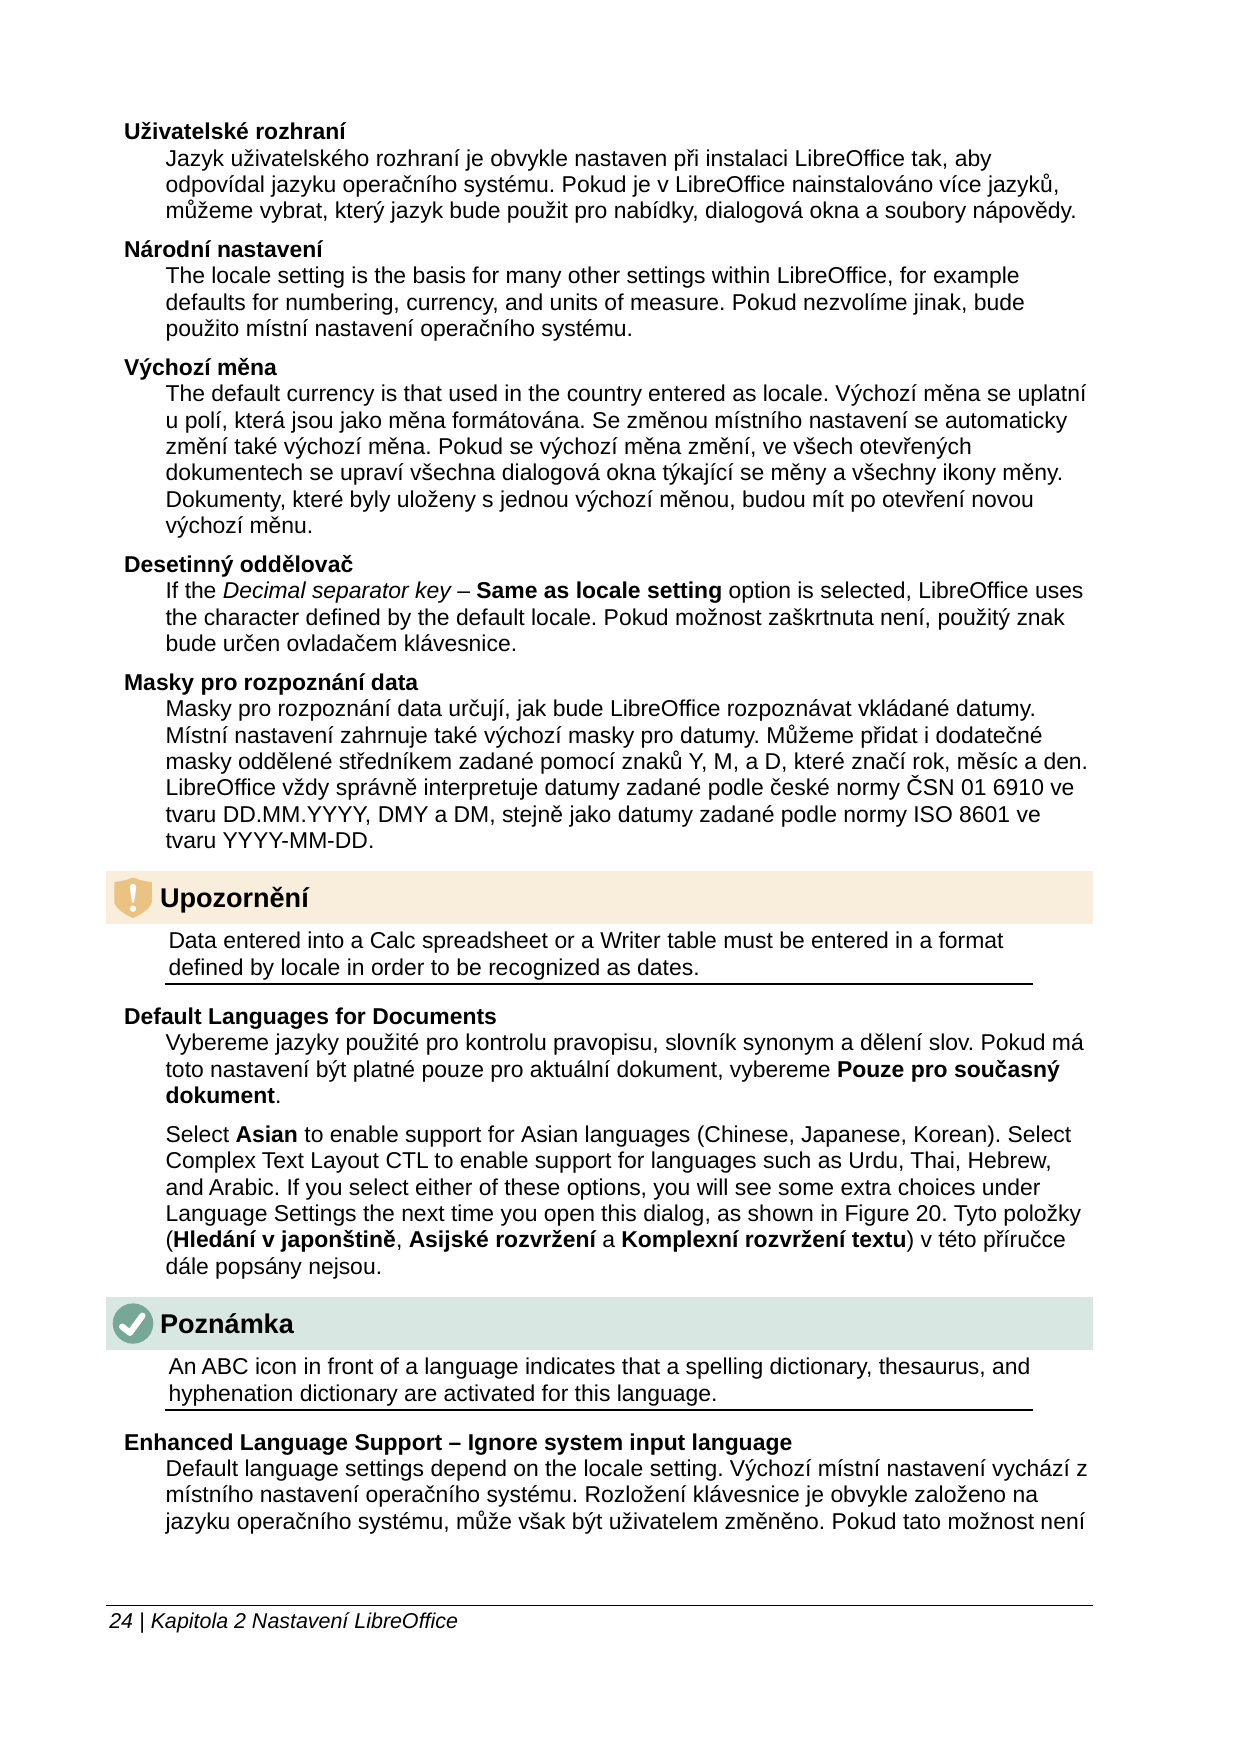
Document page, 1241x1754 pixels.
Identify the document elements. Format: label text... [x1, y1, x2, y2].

text Desetinný oddělovač [124, 551, 1093, 577]
text Masky pro rozpoznání data [124, 669, 1093, 695]
text Data entered into a Calc spreadsheet or a Writer table must be entered in a format defined by locale in order to be recognized as dates. [165, 924, 1033, 983]
text Masky pro rozpoznání data určují, jak bude LibreOffice rozpoznávat vkládané datumy. Místní nastavení zahrnuje také výchozí masky pro datumy. Můžeme přidat i dodatečné masky oddělené středníkem zadané pomocí znaků Y, M, a D, které značí rok, měsíc a den. LibreOffice vždy správně interpretuje datumy zadané podle české normy ČSN 01 6910 ve tvaru DD.MM.YYYY, DMY a DM, stejně jako datumy zadané podle normy ISO 8601 ve tvaru YYYY-MM-DD. [165, 695, 1093, 853]
text The locale setting is the basis for many other settings within LibreOffice, for example defaults for numbering, currency, and units of measure. Pokud nezvolíme jinak, bude použito ​​místní nastavení operačního systému. [165, 262, 1093, 341]
subtitle Poznámka [106, 1297, 1093, 1350]
text Národní nastavení [124, 236, 1093, 262]
subtitle Upozornění [106, 871, 1093, 924]
text Výchozí měna [124, 354, 1093, 380]
text An ABC icon in front of a language indicates that a spelling dictionary, thesaurus, and hyphenation dictionary are activated for this language. [165, 1350, 1033, 1409]
text Jazyk uživatelského rozhraní je obvykle nastaven při instalaci LibreOffice tak, aby odpovídal jazyku operačního systému. Pokud je v LibreOffice nainstalováno více jazyků, můžeme vybrat, který jazyk bude použit pro nabídky, dialogová okna a soubory nápovědy. [165, 144, 1093, 223]
text If the Decimal separator key – Same as locale setting option is selected, LibreOffice uses the character defined by the default locale. Pokud možnost zaškrtnuta není, použitý znak bude určen ovladačem klávesnice. [165, 577, 1093, 656]
text Default language settings depend on the locale setting. Výchozí místní nastavení vychází z místního nastavení operačního systému. Rozložení klávesnice je obvykle založeno na jazyku operačního systému, může však být uživatelem změněno. Pokud tato možnost není [165, 1455, 1093, 1534]
text Select Asian to enable support for Asian languages (Chinese, Japanese, Korean). Select Complex Text Layout CTL to enable support for languages such as Urdu, Thai, Hebrew, and Arabic. If you select either of these options, you will see some extra choices under Language Settings the next time you open this dialog, as shown in Figure 20. Tyto položky (Hledání v japonštině, Asijské rozvržení a Komplexní rozvržení textu) v této příručce dále popsány nejsou. [165, 1121, 1093, 1279]
text The default currency is that used in the country entered as locale. Výchozí měna se uplatní u polí, která jsou jako měna formátována. Se změnou místního nastavení se automaticky změní také výchozí měna. Pokud se výchozí měna změní, ve všech otevřených dokumentech se upraví všechna dialogová okna týkající se měny a všechny ikony měny. Dokumenty, které byly uloženy s jednou výchozí měnou, budou mít po otevření novou výchozí měnu. [165, 380, 1093, 538]
text Default Languages for Documents [124, 1003, 1093, 1029]
text Enhanced Language Support – Ignore system input language [124, 1429, 1093, 1455]
text Uživatelské rozhraní [124, 118, 1093, 144]
text Vybereme jazyky použité pro kontrolu pravopisu, slovník synonym a dělení slov. Pokud má toto nastavení být platné pouze pro aktuální dokument, vybereme Pouze pro současný dokument. [165, 1029, 1093, 1108]
